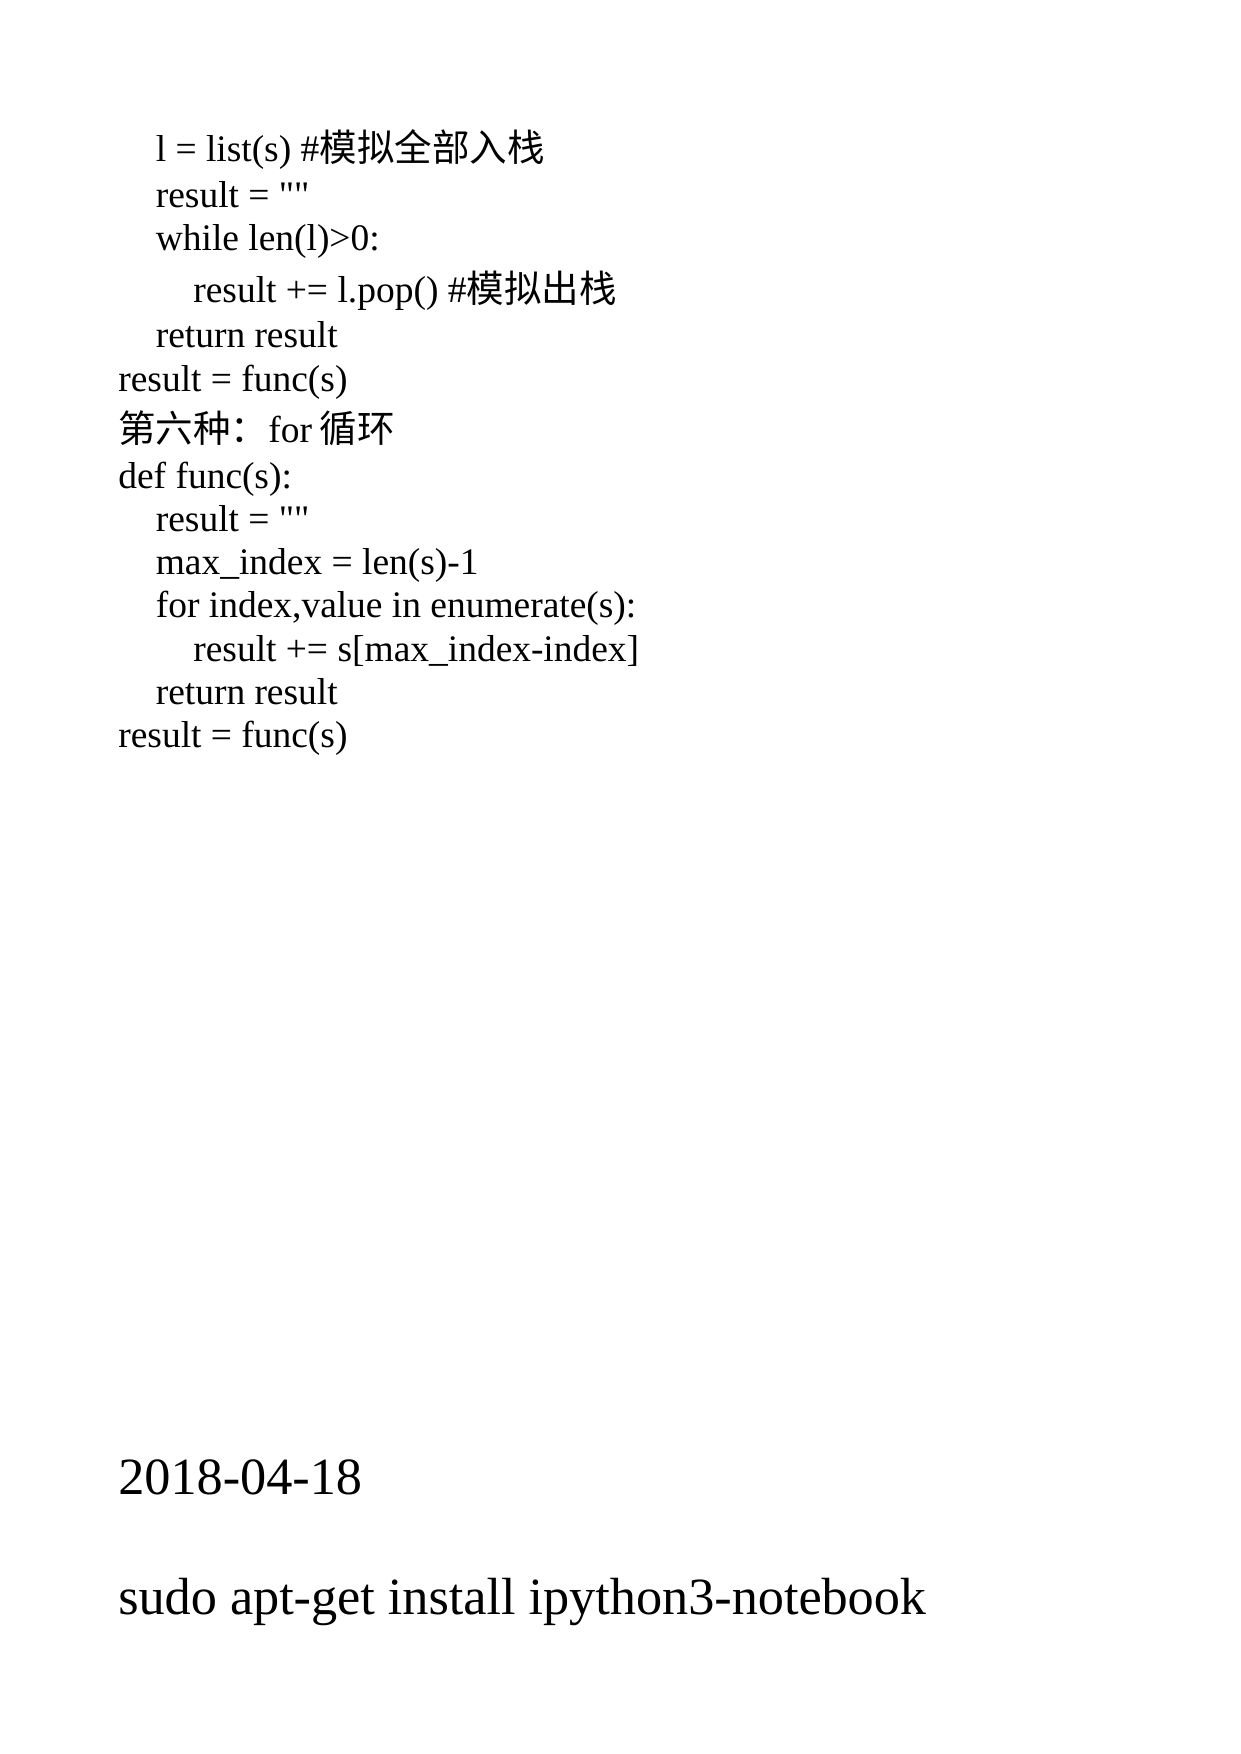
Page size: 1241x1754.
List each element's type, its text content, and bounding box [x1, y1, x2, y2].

text result += s[max_index-index] [118, 626, 1122, 669]
text while len(l)>0: [118, 216, 1122, 259]
text sudo apt-get install ipython3-notebook [118, 1566, 1122, 1626]
text result += l.pop() #模拟出栈 [118, 259, 1122, 313]
text result = "" [118, 497, 1122, 540]
text for index,value in enumerate(s): [118, 583, 1122, 626]
text result = func(s) [118, 356, 1122, 399]
text return result [118, 669, 1122, 712]
text 第六种：for循环 [118, 399, 1122, 453]
text result = func(s) [118, 712, 1122, 755]
text return result [118, 313, 1122, 356]
text l = list(s) #模拟全部入栈 [118, 118, 1122, 172]
text def func(s): [118, 453, 1122, 497]
text result = "" [118, 172, 1122, 216]
text max_index = len(s)-1 [118, 540, 1122, 583]
text 2018-04-18 [118, 1445, 1122, 1505]
